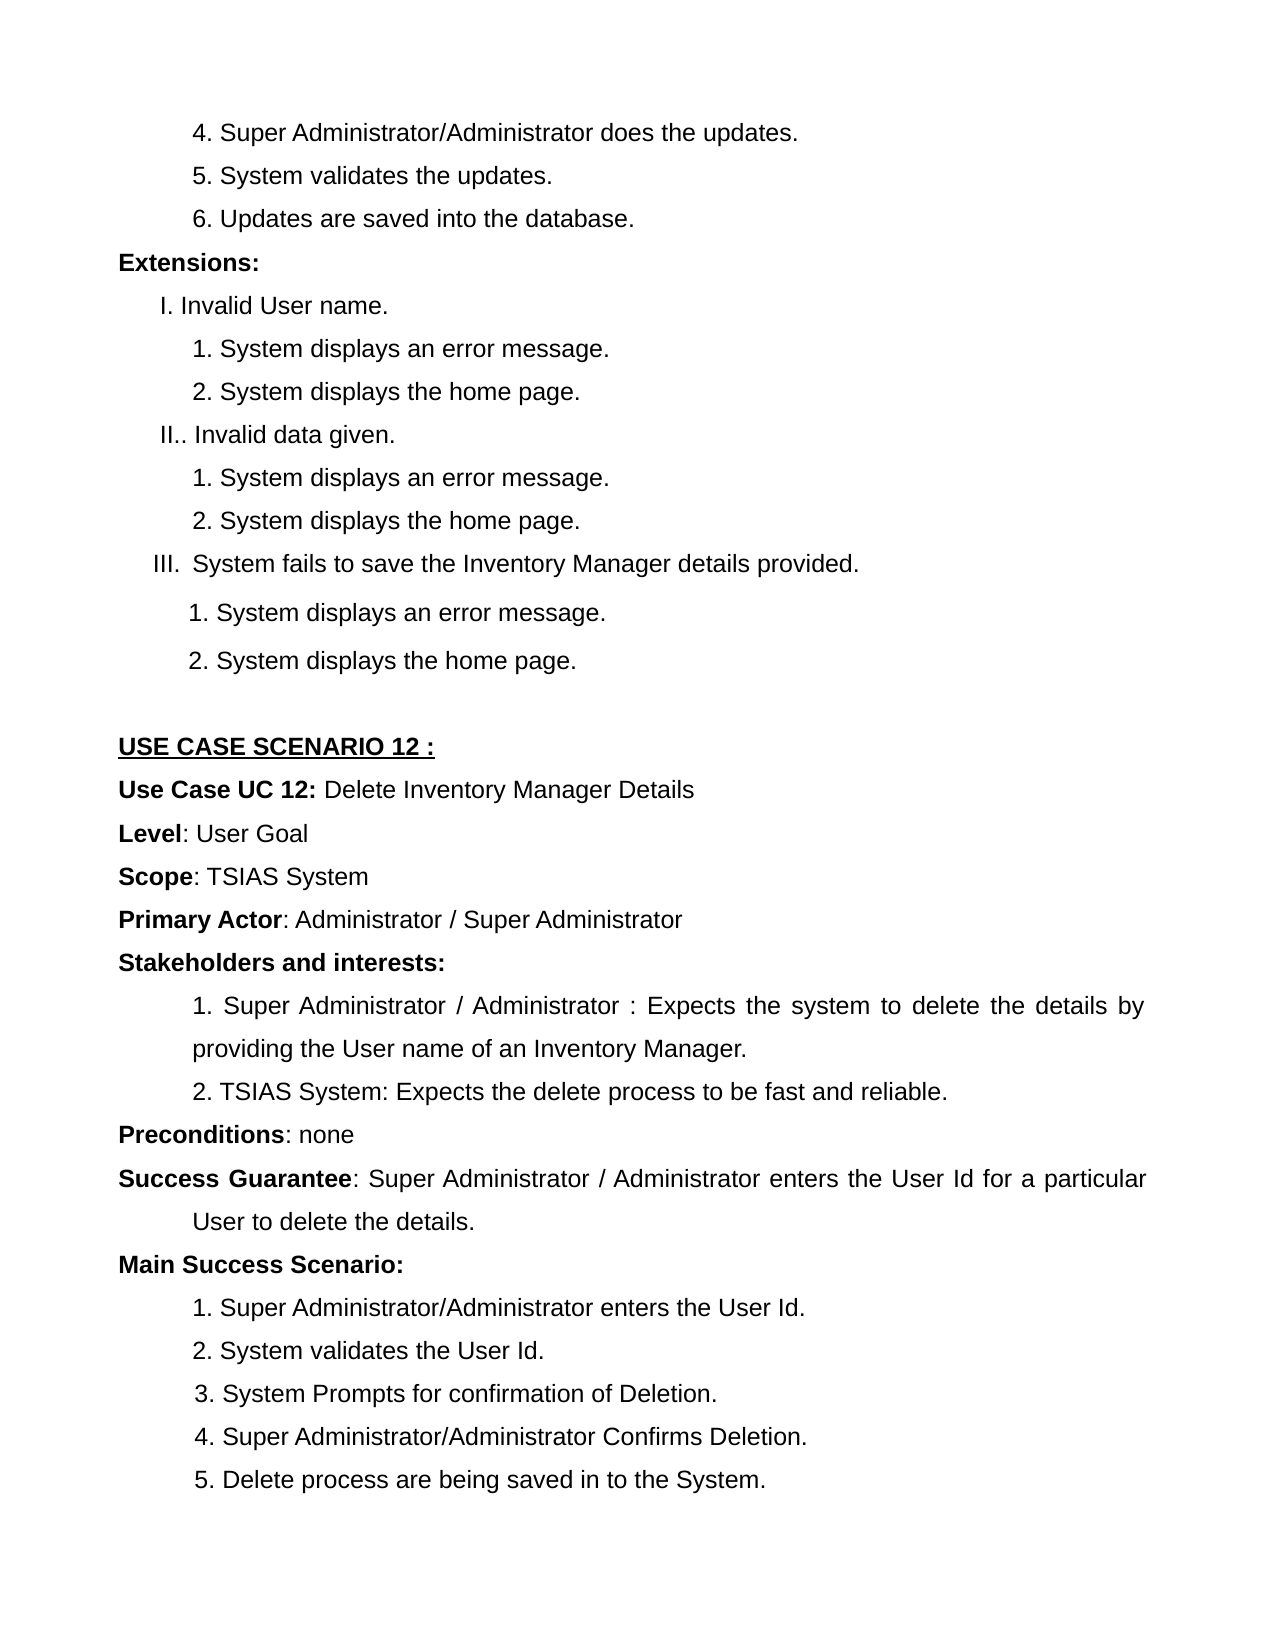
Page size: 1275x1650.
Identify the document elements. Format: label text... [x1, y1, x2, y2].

text Extensions: [118, 247, 1157, 276]
text 1. Super Administrator/Administrator enters the User Id. [118, 1293, 1157, 1322]
text Primary Actor: Administrator / Super Administrator [118, 905, 1157, 933]
text Success Guarantee: Super Administrator / Administrator enters the User Id for a particular User to delete the details. [118, 1163, 1157, 1235]
text Use Case UC 12: Delete Inventory Manager Details [118, 775, 1157, 804]
text 1. System displays an error message. [118, 334, 1157, 362]
text II.. Invalid data given. [118, 420, 1157, 449]
text Stakeholders and interests: [118, 948, 1157, 977]
text 2. TSIAS System: Expects the delete process to be fast and reliable. [118, 1077, 1157, 1106]
text 5. Delete process are being saved in to the System. [118, 1465, 1157, 1494]
text Scope: TSIAS System [118, 862, 1157, 890]
text USE CASE SCENARIO 12 : [118, 732, 1157, 761]
text 2. System displays the home page. [118, 646, 1157, 675]
text 2. System displays the home page. [118, 506, 1157, 535]
text 6. Updates are saved into the database. [118, 204, 1157, 233]
text 1. System displays an error message. [118, 598, 1157, 626]
text 4. Super Administrator/Administrator Confirms Deletion. [118, 1422, 1157, 1451]
text 3. System Prompts for confirmation of Deletion. [118, 1379, 1157, 1408]
text 2. System displays the home page. [118, 377, 1157, 406]
text Level: User Goal [118, 818, 1157, 847]
text 1. System displays an error message. [118, 463, 1157, 492]
text Preconditions: none [118, 1120, 1157, 1149]
text 1. Super Administrator / Administrator : Expects the system to delete the details by providing the User name of an Inventory Manager. [118, 991, 1157, 1063]
text Main Success Scenario: [118, 1250, 1157, 1278]
text 2. System validates the User Id. [118, 1336, 1157, 1365]
text I. Invalid User name. [118, 291, 1157, 319]
text 4. Super Administrator/Administrator does the updates. [118, 118, 1157, 147]
text III. System fails to save the Inventory Manager details provided. [118, 549, 1157, 578]
text 5. System validates the updates. [118, 161, 1157, 190]
